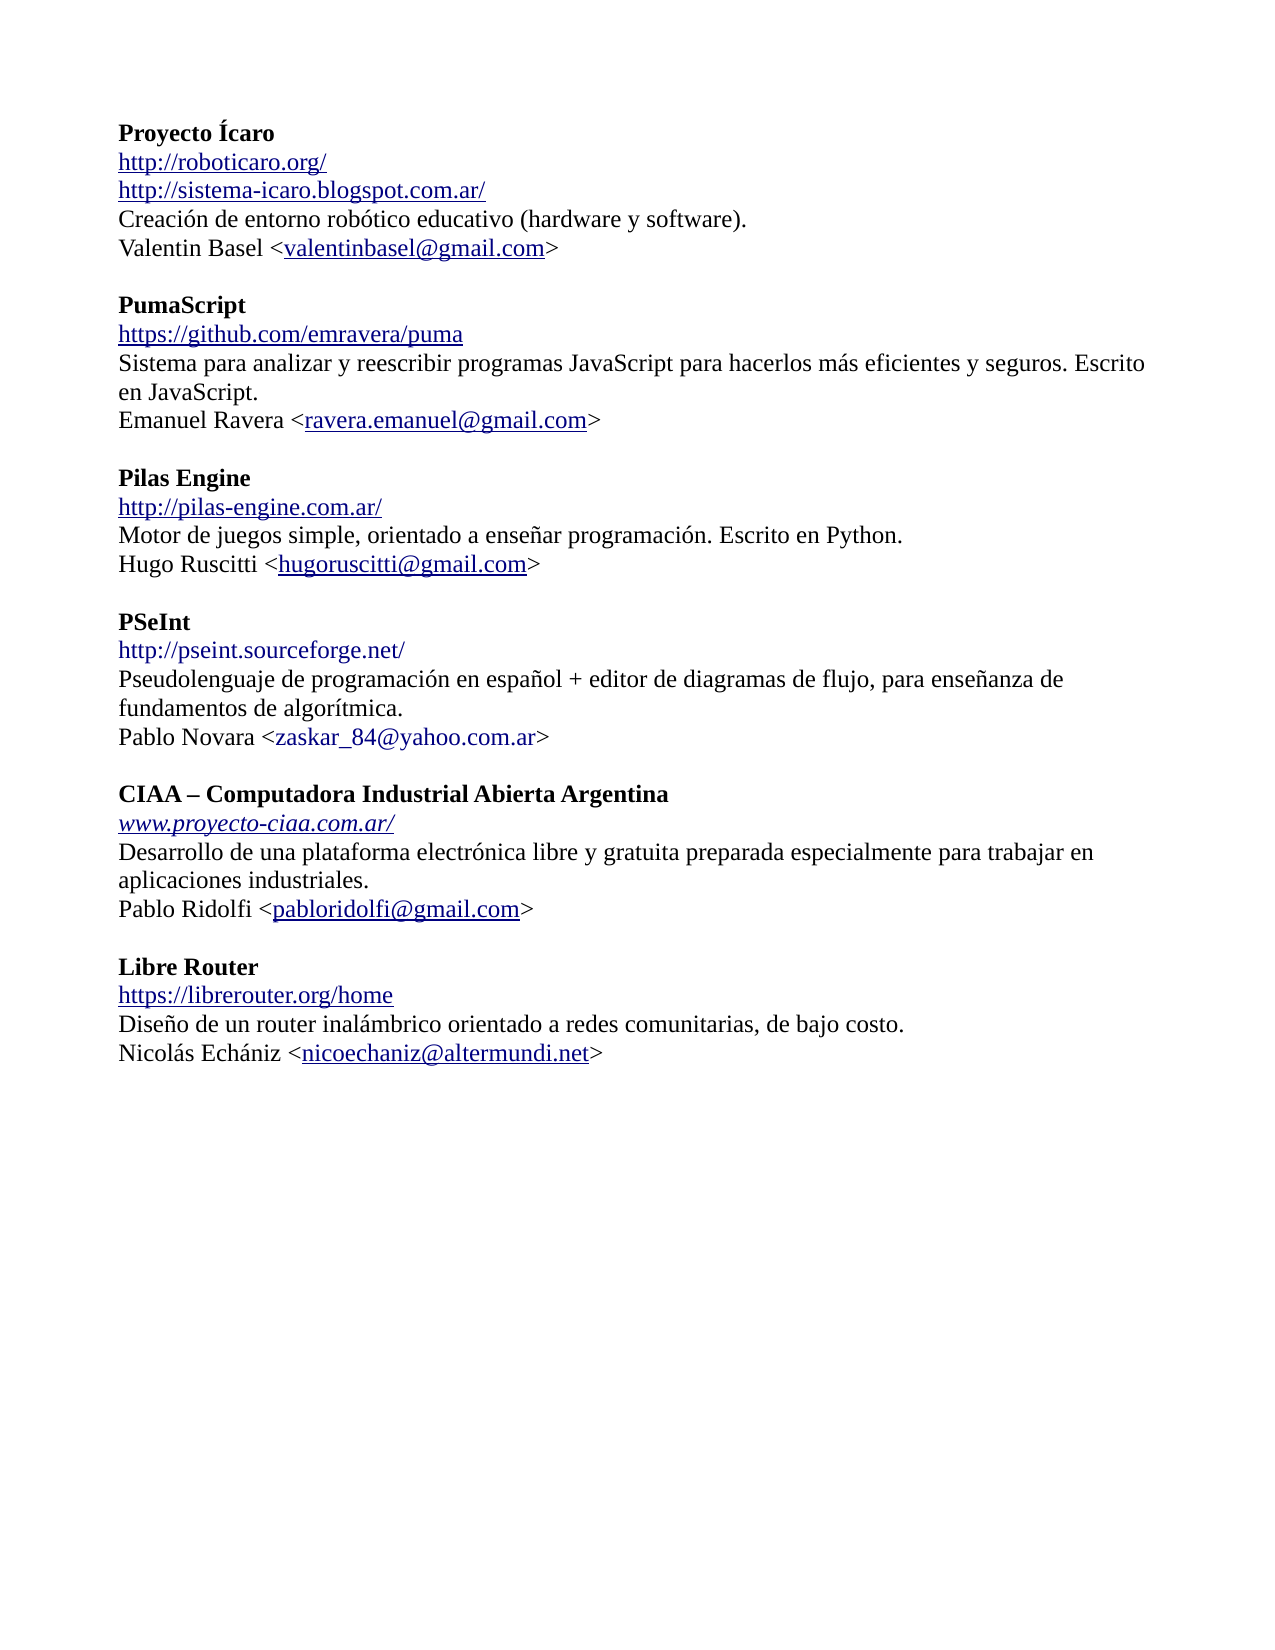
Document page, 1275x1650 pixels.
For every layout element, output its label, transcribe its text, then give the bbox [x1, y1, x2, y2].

text Desarrollo de una plataforma electrónica libre y gratuita preparada especialmente para trabajar en aplicaciones industriales. [118, 837, 1157, 894]
text Valentin Basel <valentinbasel@gmail.com> [118, 233, 1157, 262]
text Creación de entorno robótico educativo (hardware y software). [118, 204, 1157, 233]
text Proyecto Ícaro [118, 118, 1157, 147]
text Diseño de un router inalámbrico orientado a redes comunitarias, de bajo costo. [118, 1009, 1157, 1038]
text Pseudolenguaje de programación en español + editor de diagramas de flujo, para enseñanza de fundamentos de algorítmica. [118, 664, 1157, 722]
text Hugo Ruscitti <hugoruscitti@gmail.com> [118, 549, 1157, 578]
text http://roboticaro.org/ [118, 147, 1157, 176]
text Sistema para analizar y reescribir programas JavaScript para hacerlos más eficientes y seguros. Escrito en JavaScript. Emanuel Ravera <ravera.emanuel@gmail.com> [118, 348, 1157, 434]
text https://librerouter.org/home [118, 981, 1157, 1009]
text Pablo Ridolfi <pabloridolfi@gmail.com> [118, 894, 1157, 923]
text Libre Router [118, 952, 1157, 981]
text Pablo Novara <zaskar_84@yahoo.com.ar> [118, 722, 1157, 751]
text Pilas Engine http://pilas-engine.com.ar/ [118, 463, 1157, 521]
text www.proyecto-ciaa.com.ar/ [118, 808, 1157, 837]
text http://pseint.sourceforge.net/ [118, 636, 1157, 664]
text http://sistema-icaro.blogspot.com.ar/ [118, 176, 1157, 204]
text PumaScript [118, 291, 1157, 319]
text PSeInt [118, 607, 1157, 636]
text Motor de juegos simple, orientado a enseñar programación. Escrito en Python. [118, 521, 1157, 549]
text https://github.com/emravera/puma [118, 319, 1157, 348]
text CIAA – Computadora Industrial Abierta Argentina [118, 779, 1157, 808]
text Nicolás Echániz <nicoechaniz@altermundi.net> [118, 1038, 1157, 1067]
